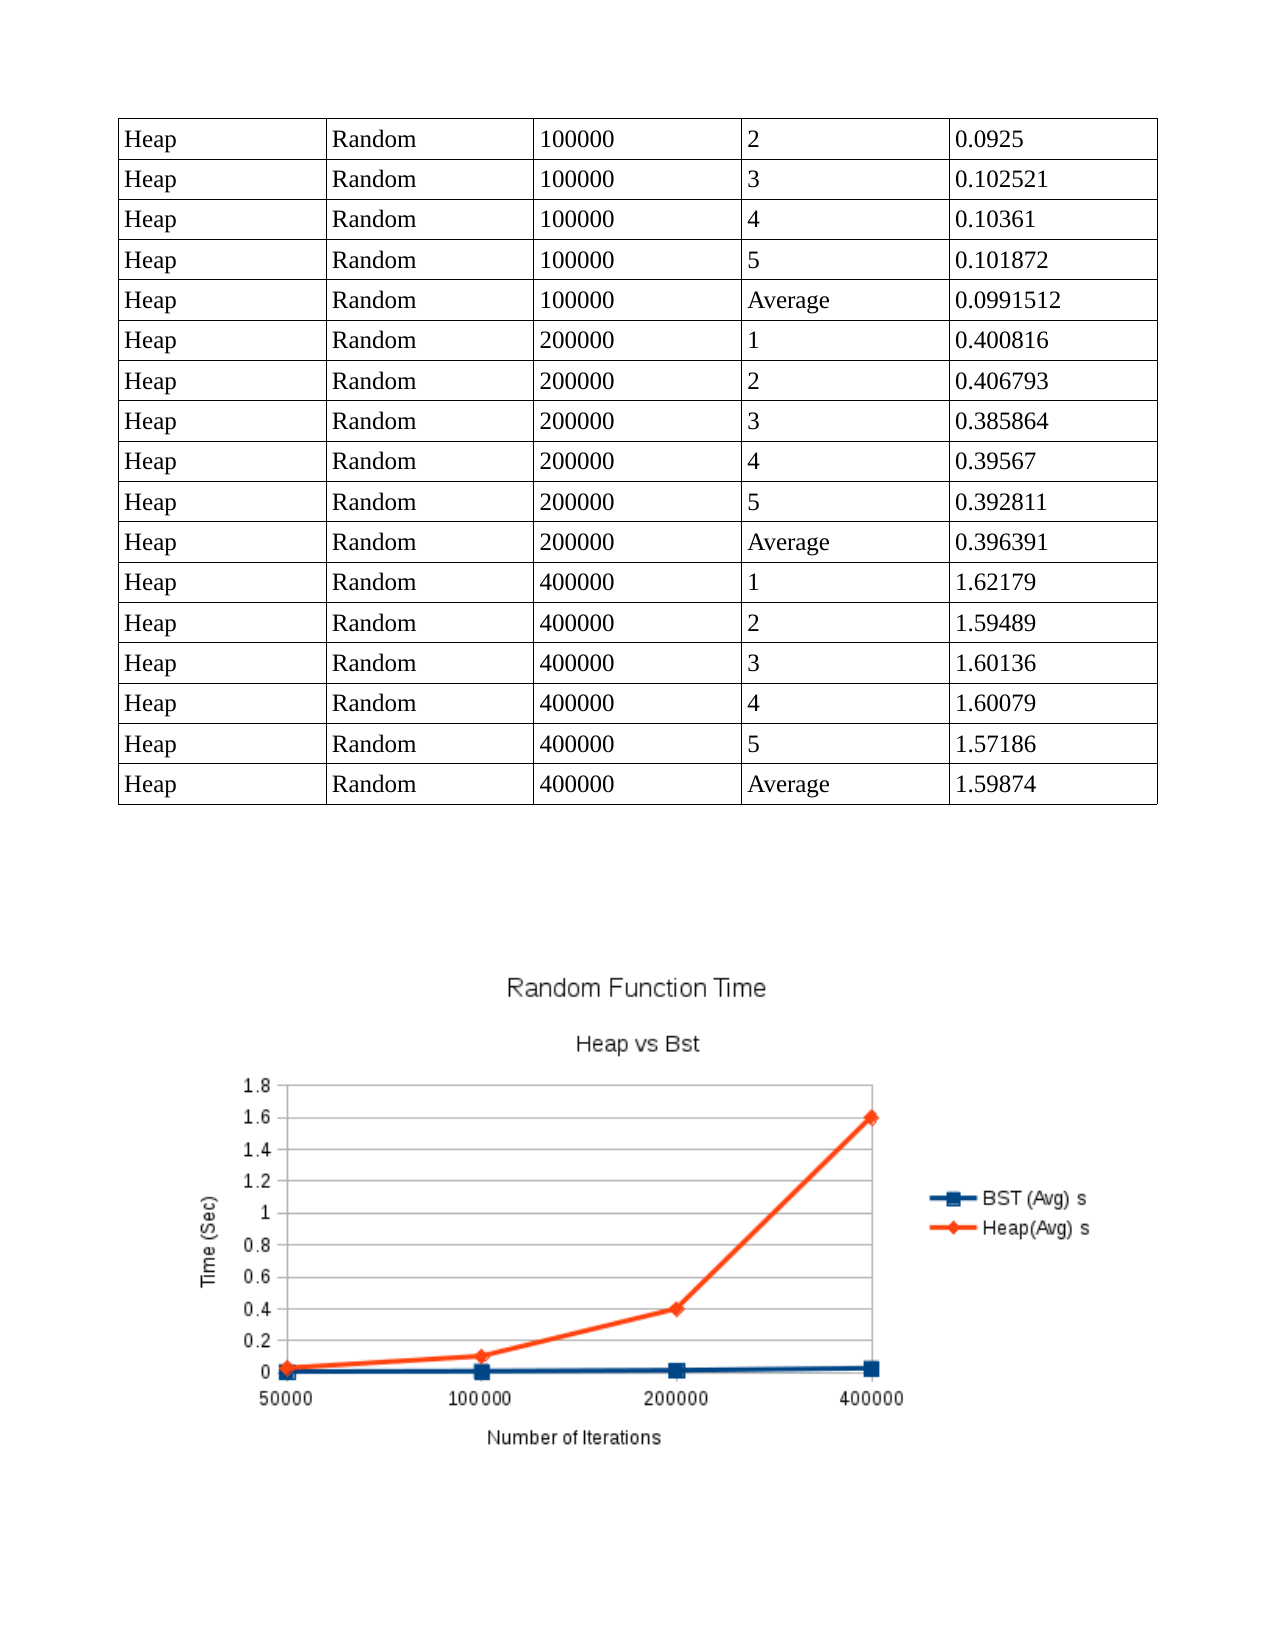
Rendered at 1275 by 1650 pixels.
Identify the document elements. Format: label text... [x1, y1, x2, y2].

table_cell 200000 [534, 522, 741, 562]
table_cell Average [742, 280, 949, 320]
table_cell 100000 [534, 160, 741, 199]
table_cell 1.57186 [950, 724, 1157, 763]
table_cell 200000 [534, 482, 741, 521]
table_cell Heap [119, 280, 326, 320]
table_cell Heap [119, 643, 326, 682]
table_cell 1.60079 [950, 684, 1157, 723]
table_cell 0.400816 [950, 321, 1157, 360]
picture [165, 947, 1110, 1479]
table_cell 200000 [534, 442, 741, 481]
table_cell Heap [119, 401, 326, 441]
table_cell Random [327, 764, 533, 803]
table_cell 400000 [534, 563, 741, 602]
table_cell Heap [119, 603, 326, 642]
table_cell 4 [742, 200, 949, 239]
table_cell 0.406793 [950, 361, 1157, 400]
table_cell 5 [742, 482, 949, 521]
table_cell 100000 [534, 200, 741, 239]
table_cell 400000 [534, 643, 741, 682]
table_cell Heap [119, 563, 326, 602]
table_cell Random [327, 563, 533, 602]
table_cell 100000 [534, 280, 741, 320]
table_cell Random [327, 160, 533, 199]
table_cell 3 [742, 401, 949, 441]
table_cell Average [742, 522, 949, 562]
table_cell Random [327, 522, 533, 562]
table_cell 4 [742, 684, 949, 723]
table_cell 200000 [534, 321, 741, 360]
table_cell Average [742, 764, 949, 803]
table_cell 400000 [534, 603, 741, 642]
table_cell Random [327, 442, 533, 481]
table_cell Heap [119, 361, 326, 400]
table_cell Random [327, 200, 533, 239]
table_cell 2 [742, 119, 949, 158]
table_cell 0.396391 [950, 522, 1157, 562]
table_cell Random [327, 240, 533, 279]
table_cell Random [327, 684, 533, 723]
table_cell 0.0991512 [950, 280, 1157, 320]
table_cell Heap [119, 764, 326, 803]
table_cell 3 [742, 160, 949, 199]
table_cell 100000 [534, 240, 741, 279]
table_cell Heap [119, 119, 326, 158]
table_cell Heap [119, 321, 326, 360]
table_cell 4 [742, 442, 949, 481]
table_cell 0.10361 [950, 200, 1157, 239]
table_cell 0.392811 [950, 482, 1157, 521]
table_cell 2 [742, 361, 949, 400]
table_cell Heap [119, 522, 326, 562]
table_cell 5 [742, 724, 949, 763]
table_cell 0.0925 [950, 119, 1157, 158]
table_cell Random [327, 724, 533, 763]
table_cell 1.62179 [950, 563, 1157, 602]
table_cell 200000 [534, 361, 741, 400]
table_cell 0.385864 [950, 401, 1157, 441]
table_cell 100000 [534, 119, 741, 158]
table_cell 0.101872 [950, 240, 1157, 279]
table_cell 1 [742, 563, 949, 602]
table_cell 3 [742, 643, 949, 682]
table_cell Random [327, 361, 533, 400]
table_cell Random [327, 401, 533, 441]
table_cell 5 [742, 240, 949, 279]
table_cell Heap [119, 442, 326, 481]
table_cell 1 [742, 321, 949, 360]
table_cell Heap [119, 724, 326, 763]
table_cell Heap [119, 200, 326, 239]
table_cell Random [327, 643, 533, 682]
table_cell Heap [119, 160, 326, 199]
table_cell 400000 [534, 764, 741, 803]
table_cell Heap [119, 482, 326, 521]
table_cell Heap [119, 240, 326, 279]
table_cell 400000 [534, 684, 741, 723]
table_cell 200000 [534, 401, 741, 441]
table_cell 0.102521 [950, 160, 1157, 199]
table_cell Random [327, 603, 533, 642]
table_cell 1.59489 [950, 603, 1157, 642]
table_cell Random [327, 119, 533, 158]
table_cell 1.60136 [950, 643, 1157, 682]
table_cell Heap [119, 684, 326, 723]
table_cell Random [327, 280, 533, 320]
table_cell Random [327, 482, 533, 521]
table_cell Random [327, 321, 533, 360]
table_cell 0.39567 [950, 442, 1157, 481]
table_cell 2 [742, 603, 949, 642]
table_cell 400000 [534, 724, 741, 763]
table_cell 1.59874 [950, 764, 1157, 803]
